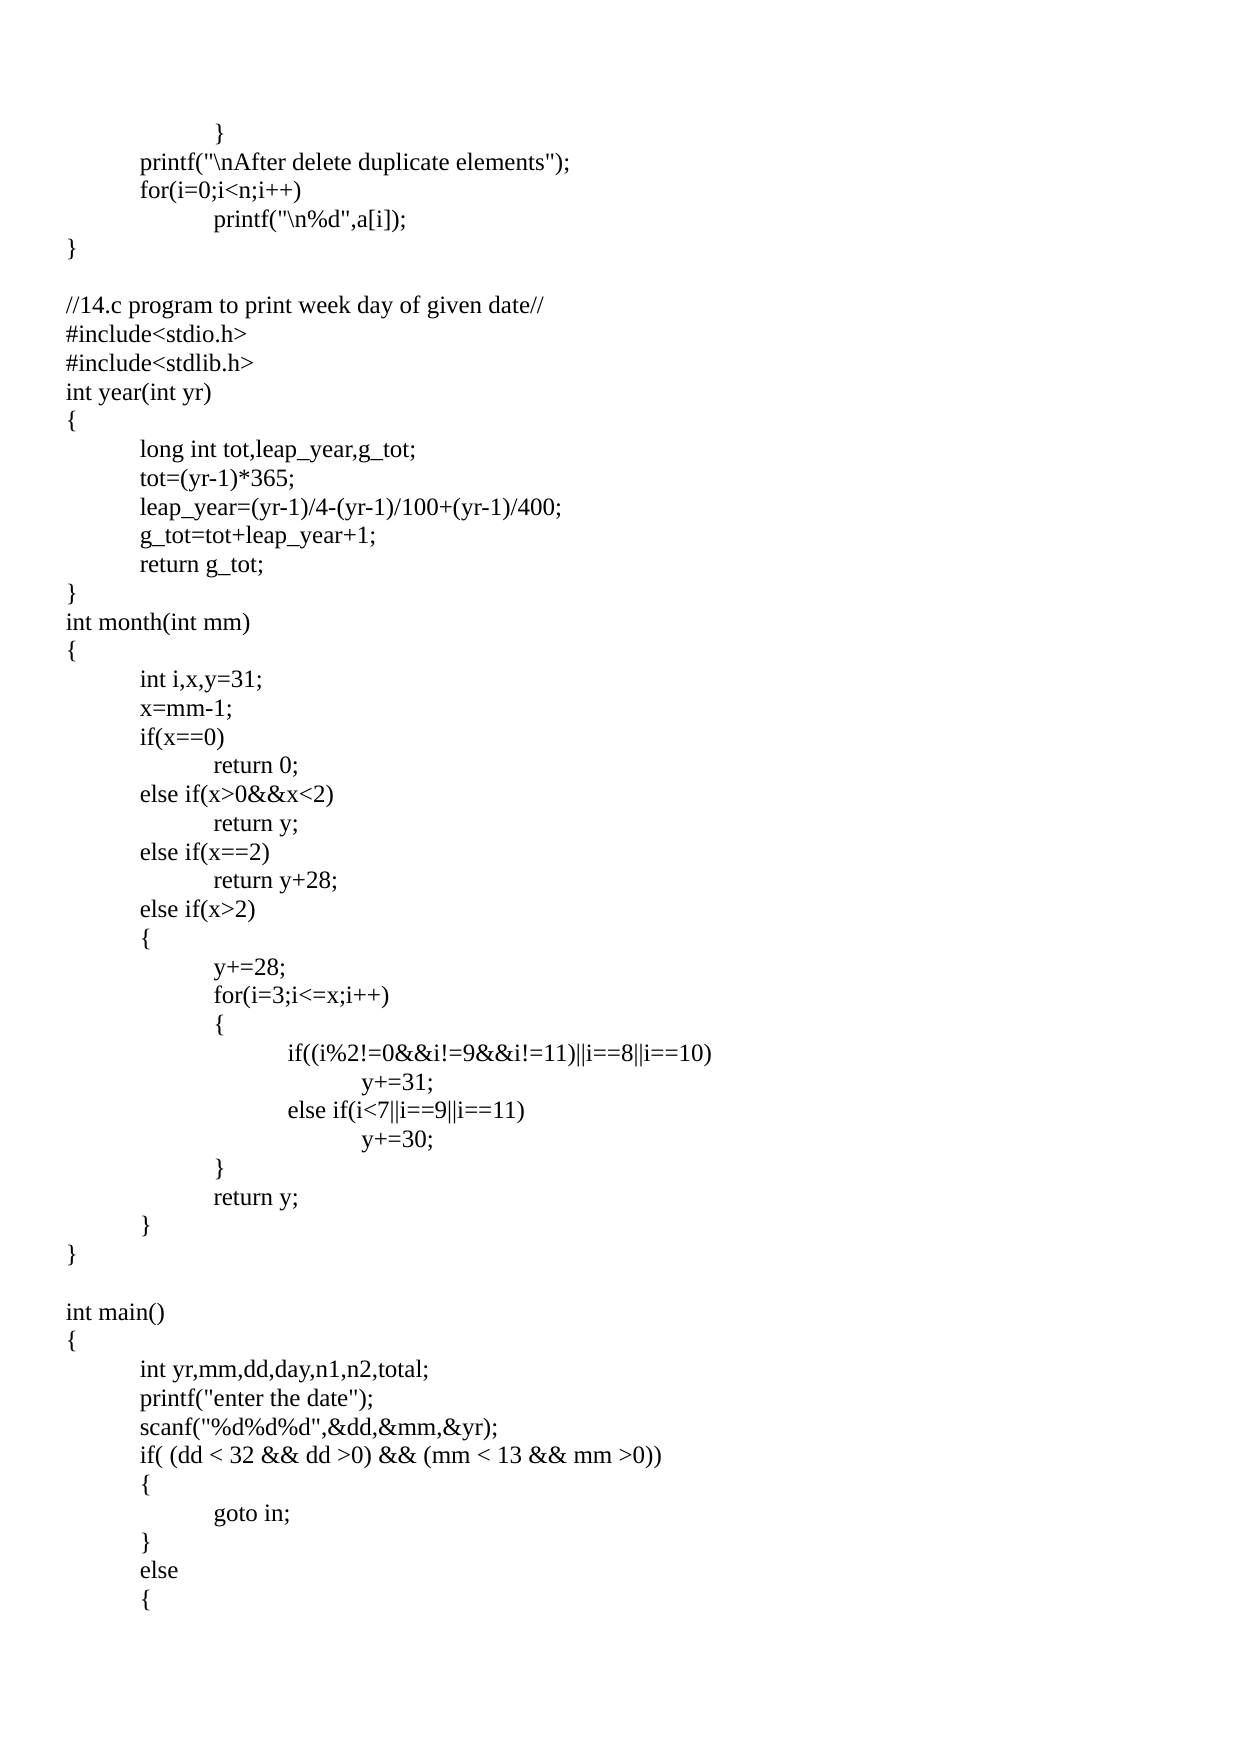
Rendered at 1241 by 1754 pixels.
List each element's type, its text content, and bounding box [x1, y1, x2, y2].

text if(x==0) [66, 722, 1123, 751]
text return g_tot; [66, 549, 1123, 578]
text int month(int mm) [66, 607, 1123, 636]
text long int tot,leap_year,g_tot; [66, 434, 1123, 463]
text int yr,mm,dd,day,n1,n2,total; [66, 1354, 1123, 1383]
text y+=31; [66, 1067, 1123, 1096]
text return y+28; [66, 866, 1123, 894]
text int main() [66, 1297, 1123, 1326]
text } [66, 1527, 1123, 1556]
text int i,x,y=31; [66, 664, 1123, 693]
text y+=30; [66, 1124, 1123, 1153]
text return y; [66, 808, 1123, 837]
text else if(x==2) [66, 837, 1123, 866]
text for(i=3;i<=x;i++) [66, 981, 1123, 1009]
text { [66, 923, 1123, 952]
text printf("enter the date"); [66, 1383, 1123, 1412]
text else if(x>0&&x<2) [66, 779, 1123, 808]
text x=mm-1; [66, 693, 1123, 722]
text return 0; [66, 751, 1123, 779]
text scanf("%d%d%d",&dd,&mm,&yr); [66, 1412, 1123, 1441]
text } [66, 118, 1123, 147]
text else [66, 1556, 1123, 1584]
text } [66, 1153, 1123, 1182]
text y+=28; [66, 952, 1123, 981]
text goto in; [66, 1498, 1123, 1527]
text int year(int yr) [66, 377, 1123, 406]
text tot=(yr-1)*365; [66, 463, 1123, 492]
text } [66, 1239, 1123, 1268]
text } [66, 233, 1123, 262]
text { [66, 1326, 1123, 1354]
text return y; [66, 1182, 1123, 1211]
text printf("\n%d",a[i]); [66, 204, 1123, 233]
text else if(i<7||i==9||i==11) [66, 1096, 1123, 1124]
text else if(x>2) [66, 894, 1123, 923]
text { [66, 406, 1123, 434]
text leap_year=(yr-1)/4-(yr-1)/100+(yr-1)/400; [66, 492, 1123, 521]
text printf("\nAfter delete duplicate elements"); [66, 147, 1123, 176]
text #include<stdio.h> [66, 319, 1123, 348]
text if((i%2!=0&&i!=9&&i!=11)||i==8||i==10) [66, 1038, 1123, 1067]
text g_tot=tot+leap_year+1; [66, 521, 1123, 549]
text } [66, 1211, 1123, 1239]
text { [66, 1584, 1123, 1613]
text for(i=0;i<n;i++) [66, 176, 1123, 204]
text #include<stdlib.h> [66, 348, 1123, 377]
text { [66, 1469, 1123, 1498]
text //14.c program to print week day of given date// [66, 291, 1123, 319]
text { [66, 636, 1123, 664]
text { [66, 1009, 1123, 1038]
text if( (dd < 32 && dd >0) && (mm < 13 && mm >0)) [66, 1441, 1123, 1469]
text } [66, 578, 1123, 607]
